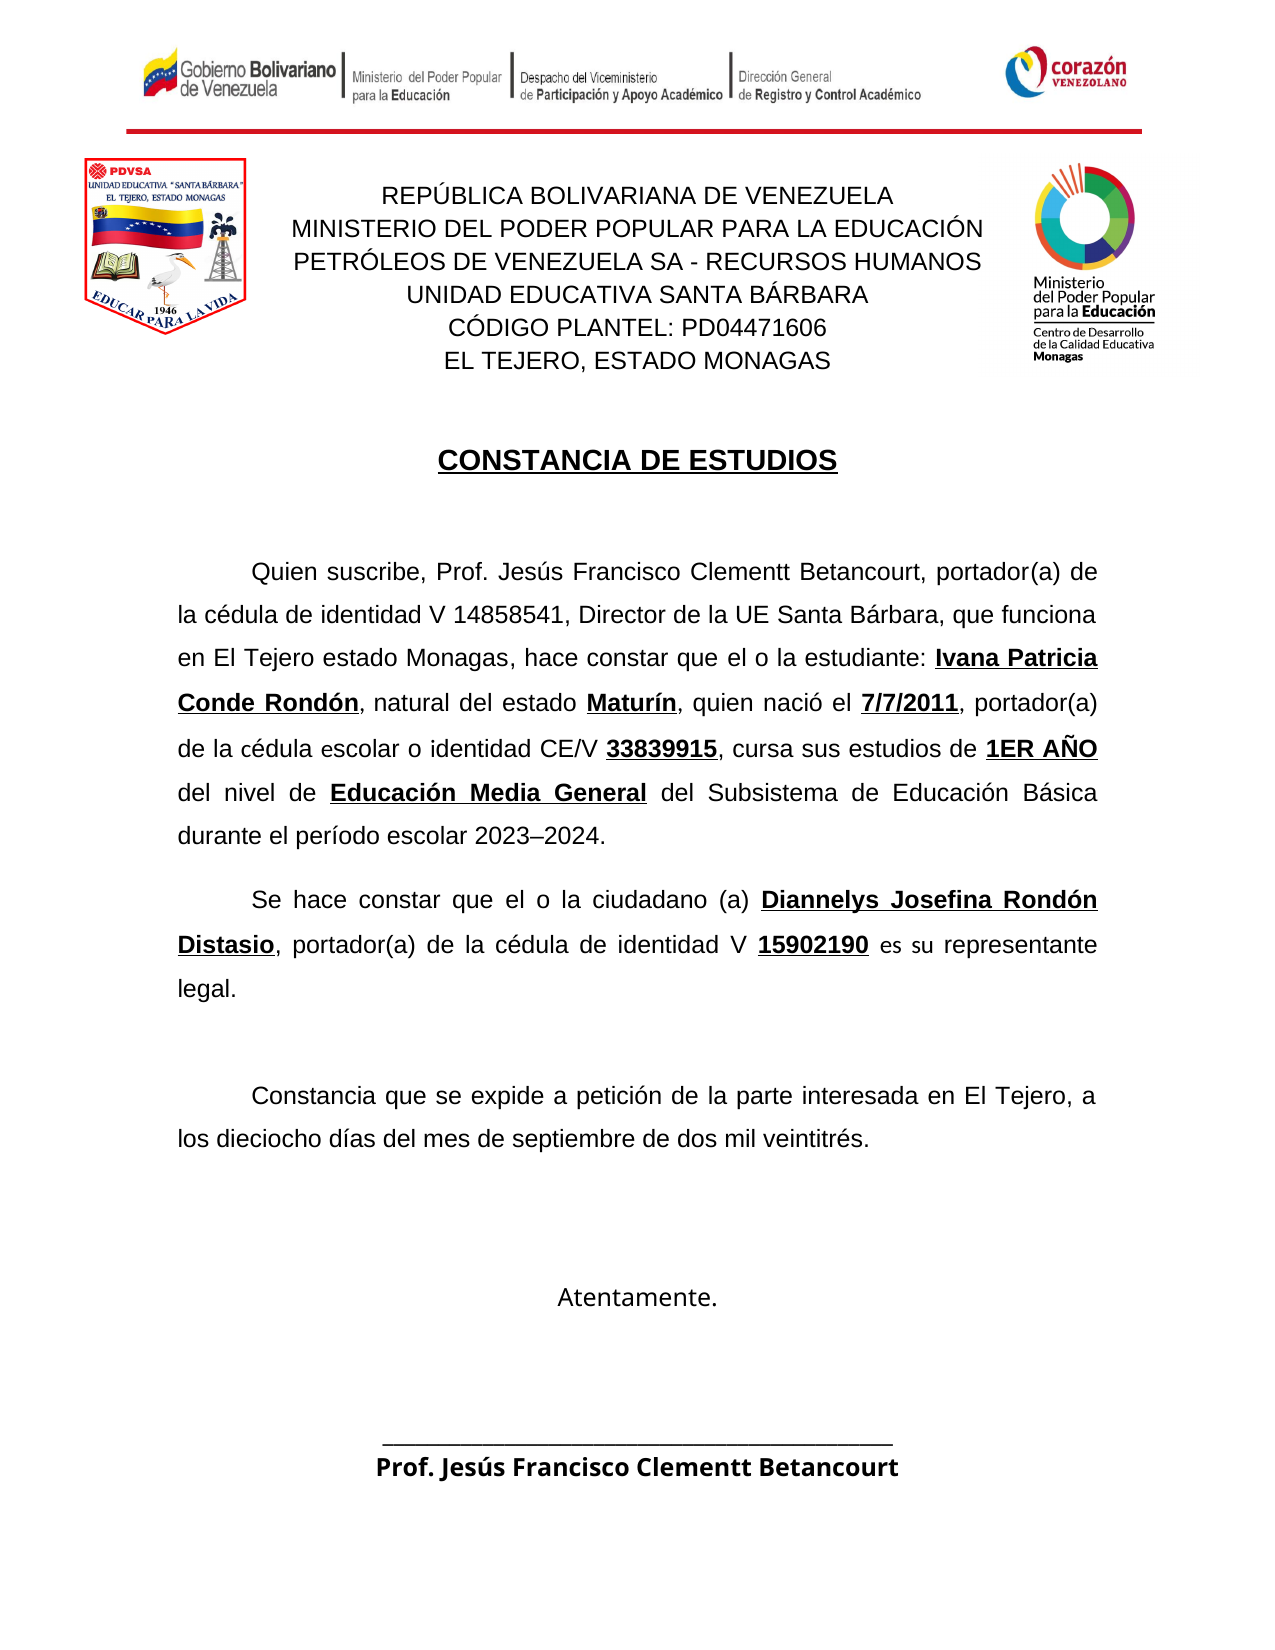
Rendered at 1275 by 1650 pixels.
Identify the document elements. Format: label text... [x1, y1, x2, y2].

subtitle REPÚBLICA BOLIVARIANA DE VENEZUELA [252, 181, 978, 209]
text ______________________________________________ [177, 1416, 1098, 1450]
subtitle PETRÓLEOS DE VENEZUELA SA - RECURSOS HUMANOS [252, 247, 978, 275]
text Prof. Jesús Francisco Clementt Betancourt [177, 1450, 1098, 1484]
picture [126, 11, 1142, 134]
text Constancia que se expide a petición de la parte interesada en El Tejero, a los dieciocho días del mes de septiembre de dos mil veintitrés. [177, 1081, 1098, 1153]
subtitle CONSTANCIA DE ESTUDIOS [177, 443, 1098, 476]
text UNIDAD EDUCATIVA SANTA BÁRBARA [252, 280, 978, 308]
text EL TEJERO, ESTADO MONAGAS [177, 346, 978, 374]
text Se hace constar que el o la ciudadano (a) Diannelys Josefina Rondón Distasio, portador(a) de la cédula de identidad V 15902190 es su representante legal. [177, 885, 1098, 1002]
picture [978, 153, 1200, 377]
text CÓDIGO PLANTEL: PD04471606 [177, 313, 978, 341]
text Quien suscribe, Prof. Jesús Francisco Clementt Betancourt, portador(a) de la cédula de identidad V 14858541, Director de la UE Santa Bárbara, que funciona en El Tejero estado Monagas, hace constar que el o la estudiante: Ivana Patricia Conde Rondón, natural del estado Maturín, quien nació el 7/7/2011, portador(a) de la cédula escolar o identidad CE/V 33839915, cursa sus estudios de 1ER AÑO del nivel de Educación Media General del Subsistema de Educación Básica durante el período escolar 2023–2024. [177, 557, 1098, 849]
text Atentamente. [177, 1279, 1098, 1313]
picture [79, 158, 252, 335]
subtitle MINISTERIO DEL PODER POPULAR PARA LA EDUCACIÓN [252, 214, 978, 242]
